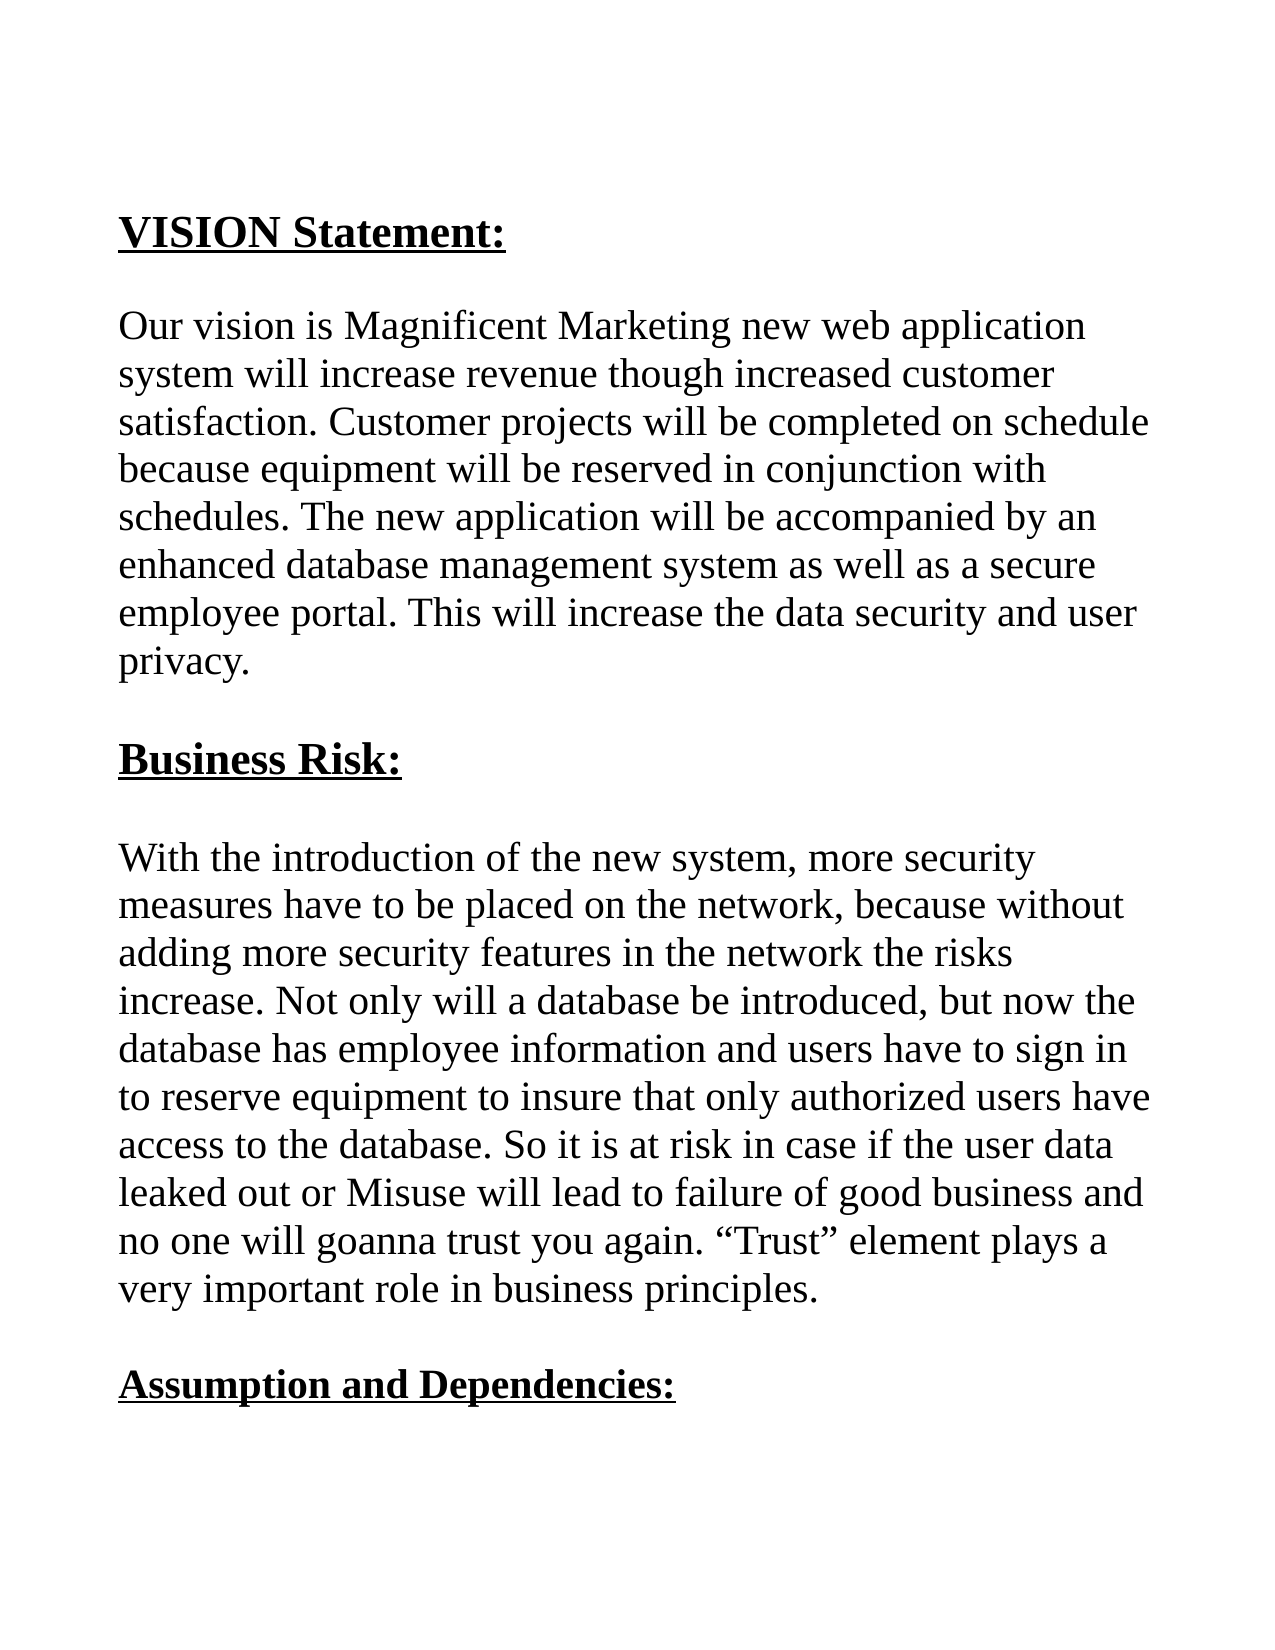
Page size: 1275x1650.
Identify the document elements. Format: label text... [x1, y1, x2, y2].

text Our vision is Magnificent Marketing new web application system will increase revenue though increased customer satisfaction. Customer projects will be completed on schedule because equipment will be reserved in conjunction with schedules. The new application will be accompanied by an enhanced database management system as well as a secure employee portal. This will increase the data security and user privacy. [118, 300, 1157, 683]
text With the introduction of the new system, more security measures have to be placed on the network, because without adding more security features in the network the risks increase. Not only will a database be introduced, but now the database has employee information and users have to sign in to reserve equipment to insure that only authorized users have access to the database. So it is at risk in case if the user data leaked out or Misuse will lead to failure of good business and no one will goanna trust you again. “Trust” element plays a very important role in business principles. [118, 832, 1157, 1311]
text VISION Statement: [118, 204, 1157, 257]
text Business Risk: [118, 731, 1157, 784]
text Assumption and Dependencies: [118, 1359, 1157, 1407]
